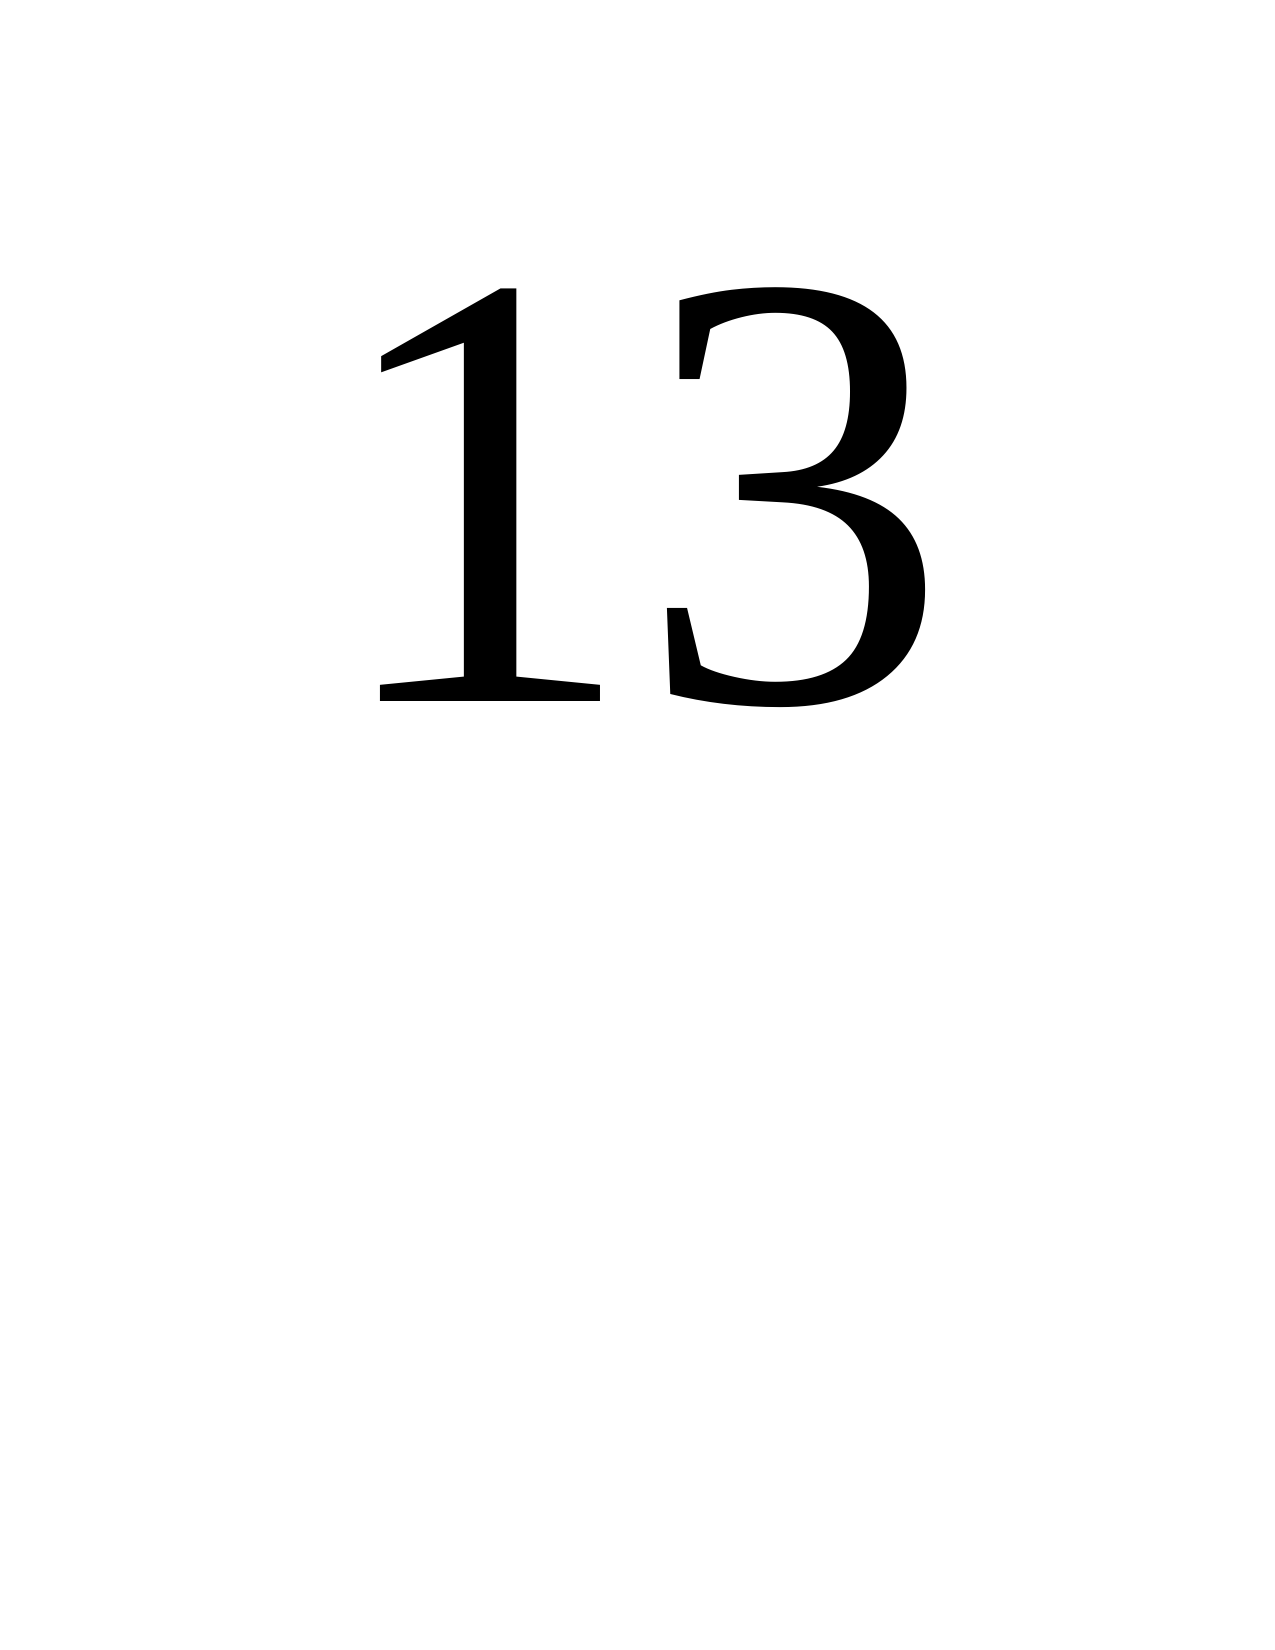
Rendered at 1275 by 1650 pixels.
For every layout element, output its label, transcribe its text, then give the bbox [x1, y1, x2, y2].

text 13 [118, 118, 1157, 837]
